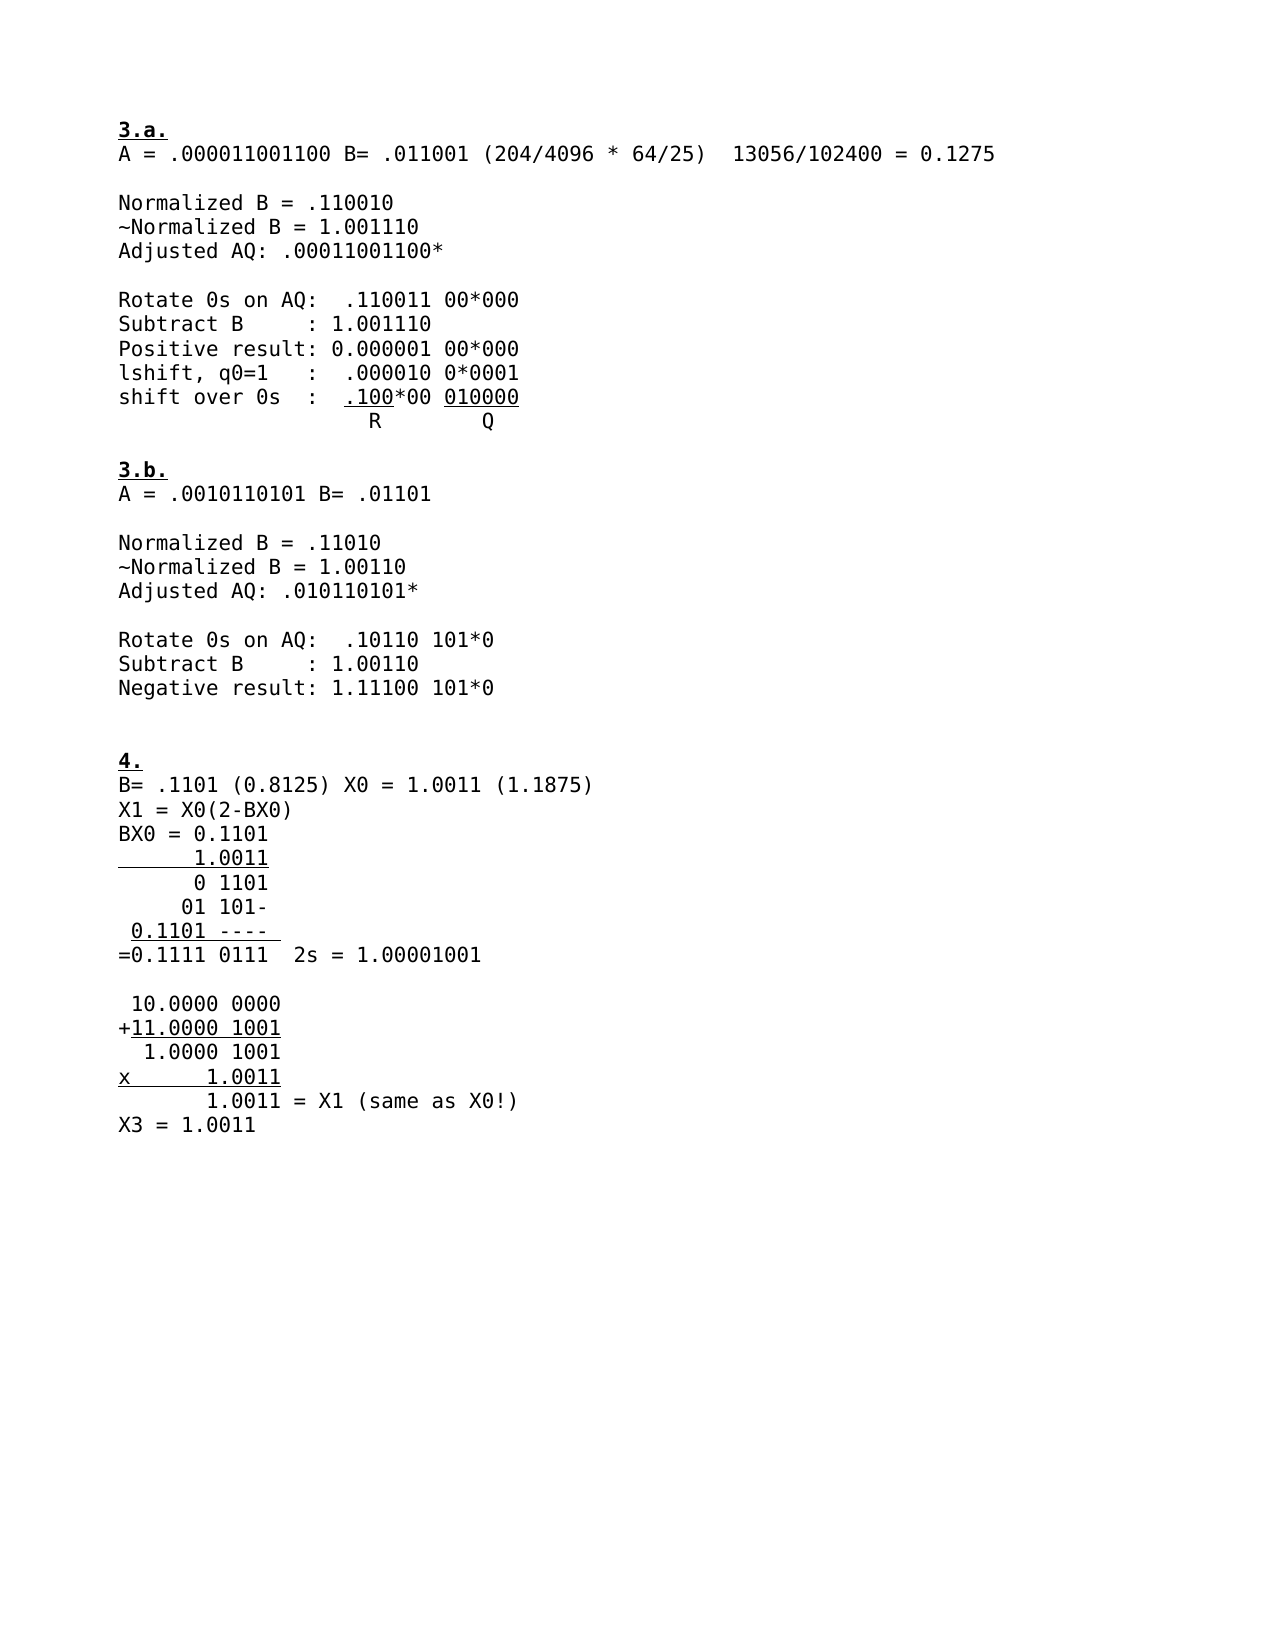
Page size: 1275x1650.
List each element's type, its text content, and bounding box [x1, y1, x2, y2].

text 0.1101 ---- [118, 919, 1157, 943]
text lshift, q0=1 : .000010 0*0001 [118, 361, 1157, 385]
text BX0 = 0.1101 [118, 822, 1157, 846]
text 01 101- [118, 895, 1157, 919]
text x 1.0011 [118, 1065, 1157, 1089]
text B= .1101 (0.8125) X0 = 1.0011 (1.1875) [118, 773, 1157, 798]
text A = .000011001100 B= .011001 (204/4096 * 64/25) 13056/102400 = 0.1275 [118, 142, 1157, 167]
text Adjusted AQ: .010110101* [118, 579, 1157, 603]
text 1.0000 1001 [118, 1040, 1157, 1065]
text shift over 0s : .100*00 010000 [118, 385, 1157, 409]
text Positive result: 0.000001 00*000 [118, 337, 1157, 361]
text Negative result: 1.11100 101*0 [118, 676, 1157, 701]
text Normalized B = .11010 [118, 531, 1157, 555]
text Subtract B : 1.001110 [118, 312, 1157, 337]
text Adjusted AQ: .00011001100* [118, 239, 1157, 264]
text Subtract B : 1.00110 [118, 652, 1157, 676]
text =0.1111 0111 2s = 1.00001001 [118, 943, 1157, 968]
text 0 1101 [118, 871, 1157, 895]
text 1.0011 = X1 (same as X0!) [118, 1089, 1157, 1113]
text Normalized B = .110010 [118, 191, 1157, 215]
text Rotate 0s on AQ: .10110 101*0 [118, 628, 1157, 652]
text 3.a. [118, 118, 1157, 142]
text 10.0000 0000 [118, 992, 1157, 1016]
text X3 = 1.0011 [118, 1113, 1157, 1137]
text A = .0010110101 B= .01101 [118, 482, 1157, 506]
text ~Normalized B = 1.00110 [118, 555, 1157, 579]
text ~Normalized B = 1.001110 [118, 215, 1157, 239]
text 1.0011 [118, 846, 1157, 871]
text R Q [118, 409, 1157, 434]
text Rotate 0s on AQ: .110011 00*000 [118, 288, 1157, 312]
text 4. [118, 749, 1157, 773]
text +11.0000 1001 [118, 1016, 1157, 1040]
text X1 = X0(2-BX0) [118, 798, 1157, 822]
text 3.b. [118, 458, 1157, 482]
